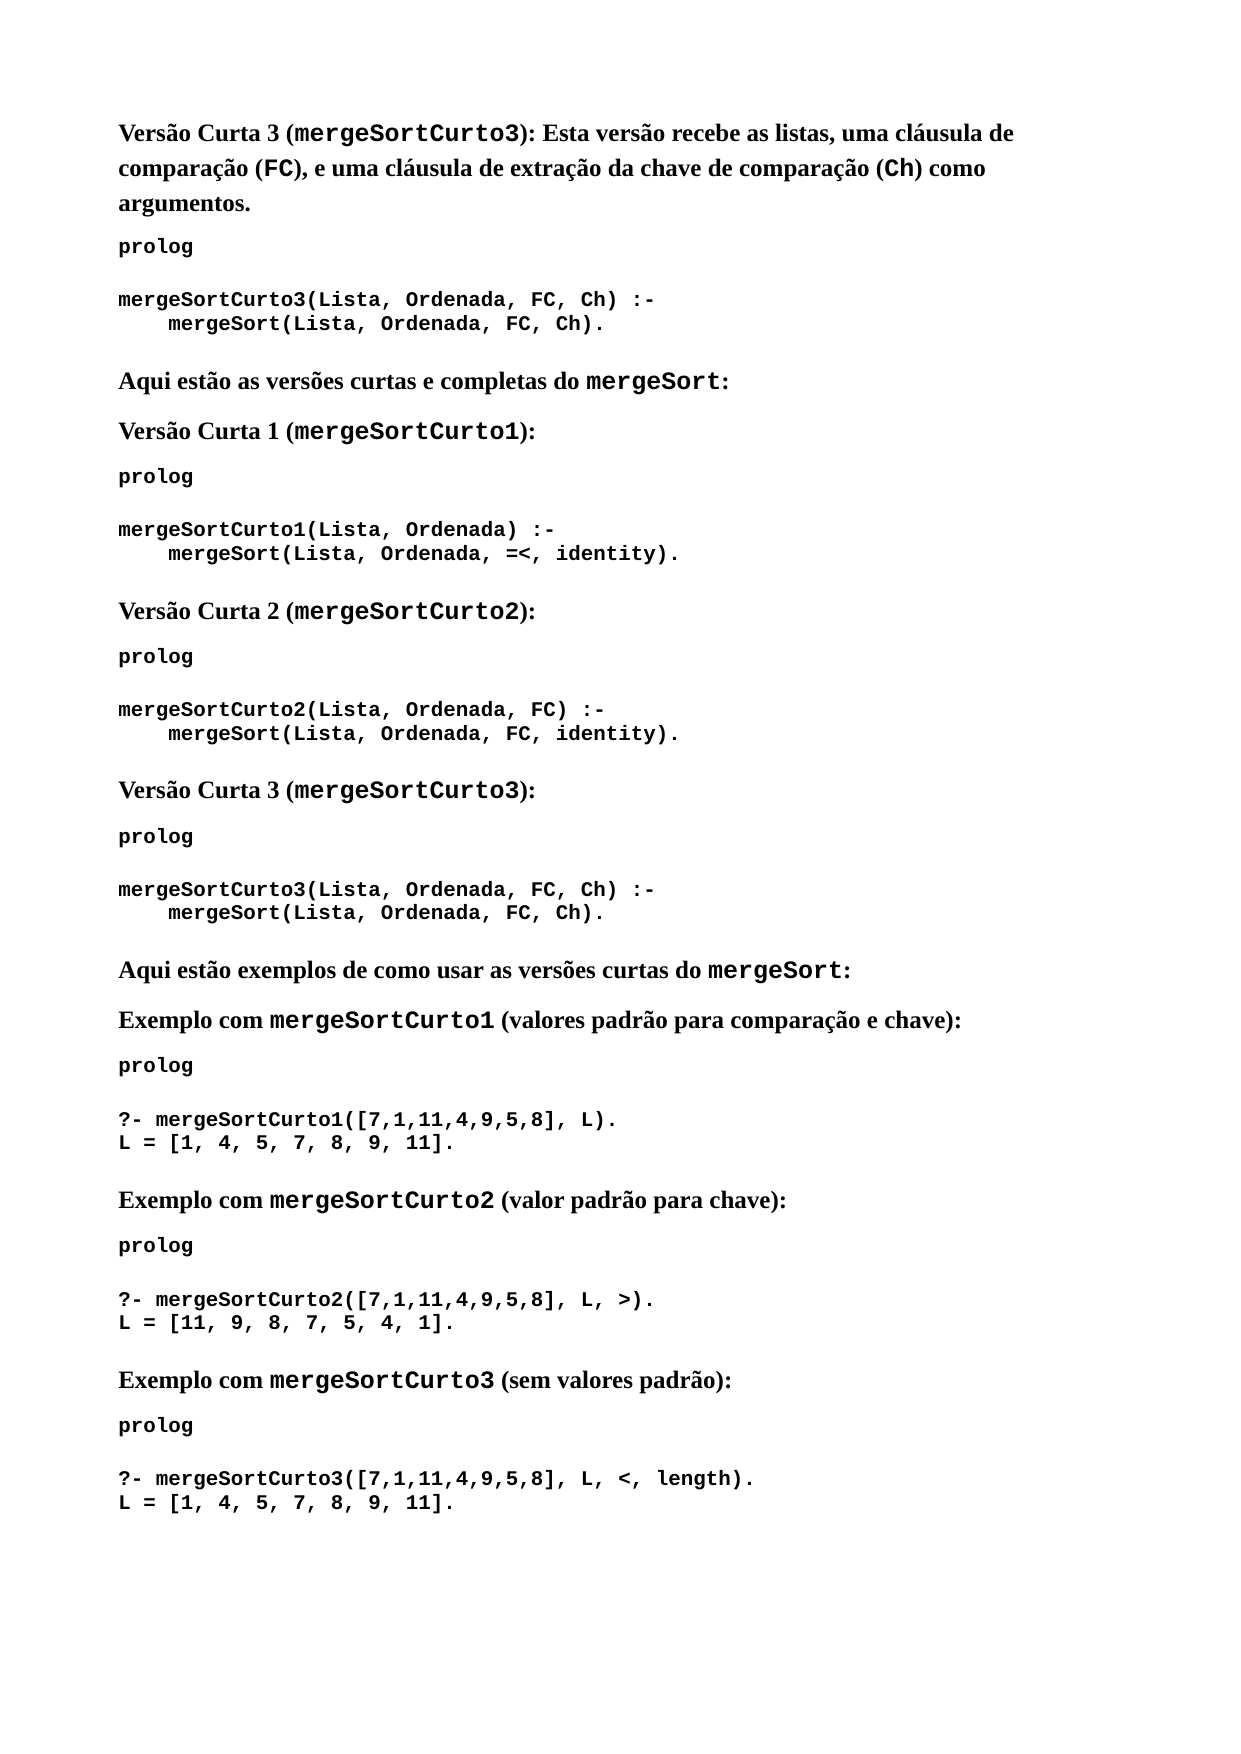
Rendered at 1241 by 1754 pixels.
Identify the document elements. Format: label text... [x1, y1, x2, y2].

text Aqui estão as versões curtas e completas do mergeSort: [118, 366, 1122, 397]
text Versão Curta 1 (mergeSortCurto1): [118, 416, 1122, 447]
text mergeSortCurto3(Lista, Ordenada, FC, Ch) :- [118, 879, 1122, 902]
text Exemplo com mergeSortCurto1 (valores padrão para comparação e chave): [118, 1006, 1122, 1036]
text mergeSortCurto1(Lista, Ordenada) :- [118, 519, 1122, 543]
text prolog [118, 1056, 1122, 1079]
text ?- mergeSortCurto3([7,1,11,4,9,5,8], L, <, length). [118, 1468, 1122, 1492]
text prolog [118, 1235, 1122, 1259]
text Exemplo com mergeSortCurto3 (sem valores padrão): [118, 1365, 1122, 1396]
text mergeSort(Lista, Ordenada, FC, Ch). [118, 313, 1122, 336]
text prolog [118, 466, 1122, 489]
text L = [1, 4, 5, 7, 8, 9, 11]. [118, 1132, 1122, 1156]
text mergeSort(Lista, Ordenada, =<, identity). [118, 543, 1122, 566]
text prolog [118, 236, 1122, 259]
text Exemplo com mergeSortCurto2 (valor padrão para chave): [118, 1185, 1122, 1216]
text Versão Curta 3 (mergeSortCurto3): [118, 776, 1122, 806]
text Versão Curta 3 (mergeSortCurto3): Esta versão recebe as listas, uma cláusula de comparação (FC), e uma cláusula de extração da chave de comparação (Ch) como argumentos. [118, 118, 1122, 217]
text ?- mergeSortCurto2([7,1,11,4,9,5,8], L, >). [118, 1288, 1122, 1312]
text prolog [118, 1415, 1122, 1439]
text Versão Curta 2 (mergeSortCurto2): [118, 596, 1122, 627]
text mergeSort(Lista, Ordenada, FC, identity). [118, 722, 1122, 746]
text prolog [118, 646, 1122, 669]
text mergeSort(Lista, Ordenada, FC, Ch). [118, 902, 1122, 926]
text L = [1, 4, 5, 7, 8, 9, 11]. [118, 1492, 1122, 1516]
text prolog [118, 826, 1122, 849]
text ?- mergeSortCurto1([7,1,11,4,9,5,8], L). [118, 1109, 1122, 1132]
text mergeSortCurto3(Lista, Ordenada, FC, Ch) :- [118, 289, 1122, 313]
text mergeSortCurto2(Lista, Ordenada, FC) :- [118, 699, 1122, 722]
text Aqui estão exemplos de como usar as versões curtas do mergeSort: [118, 956, 1122, 986]
text L = [11, 9, 8, 7, 5, 4, 1]. [118, 1312, 1122, 1336]
